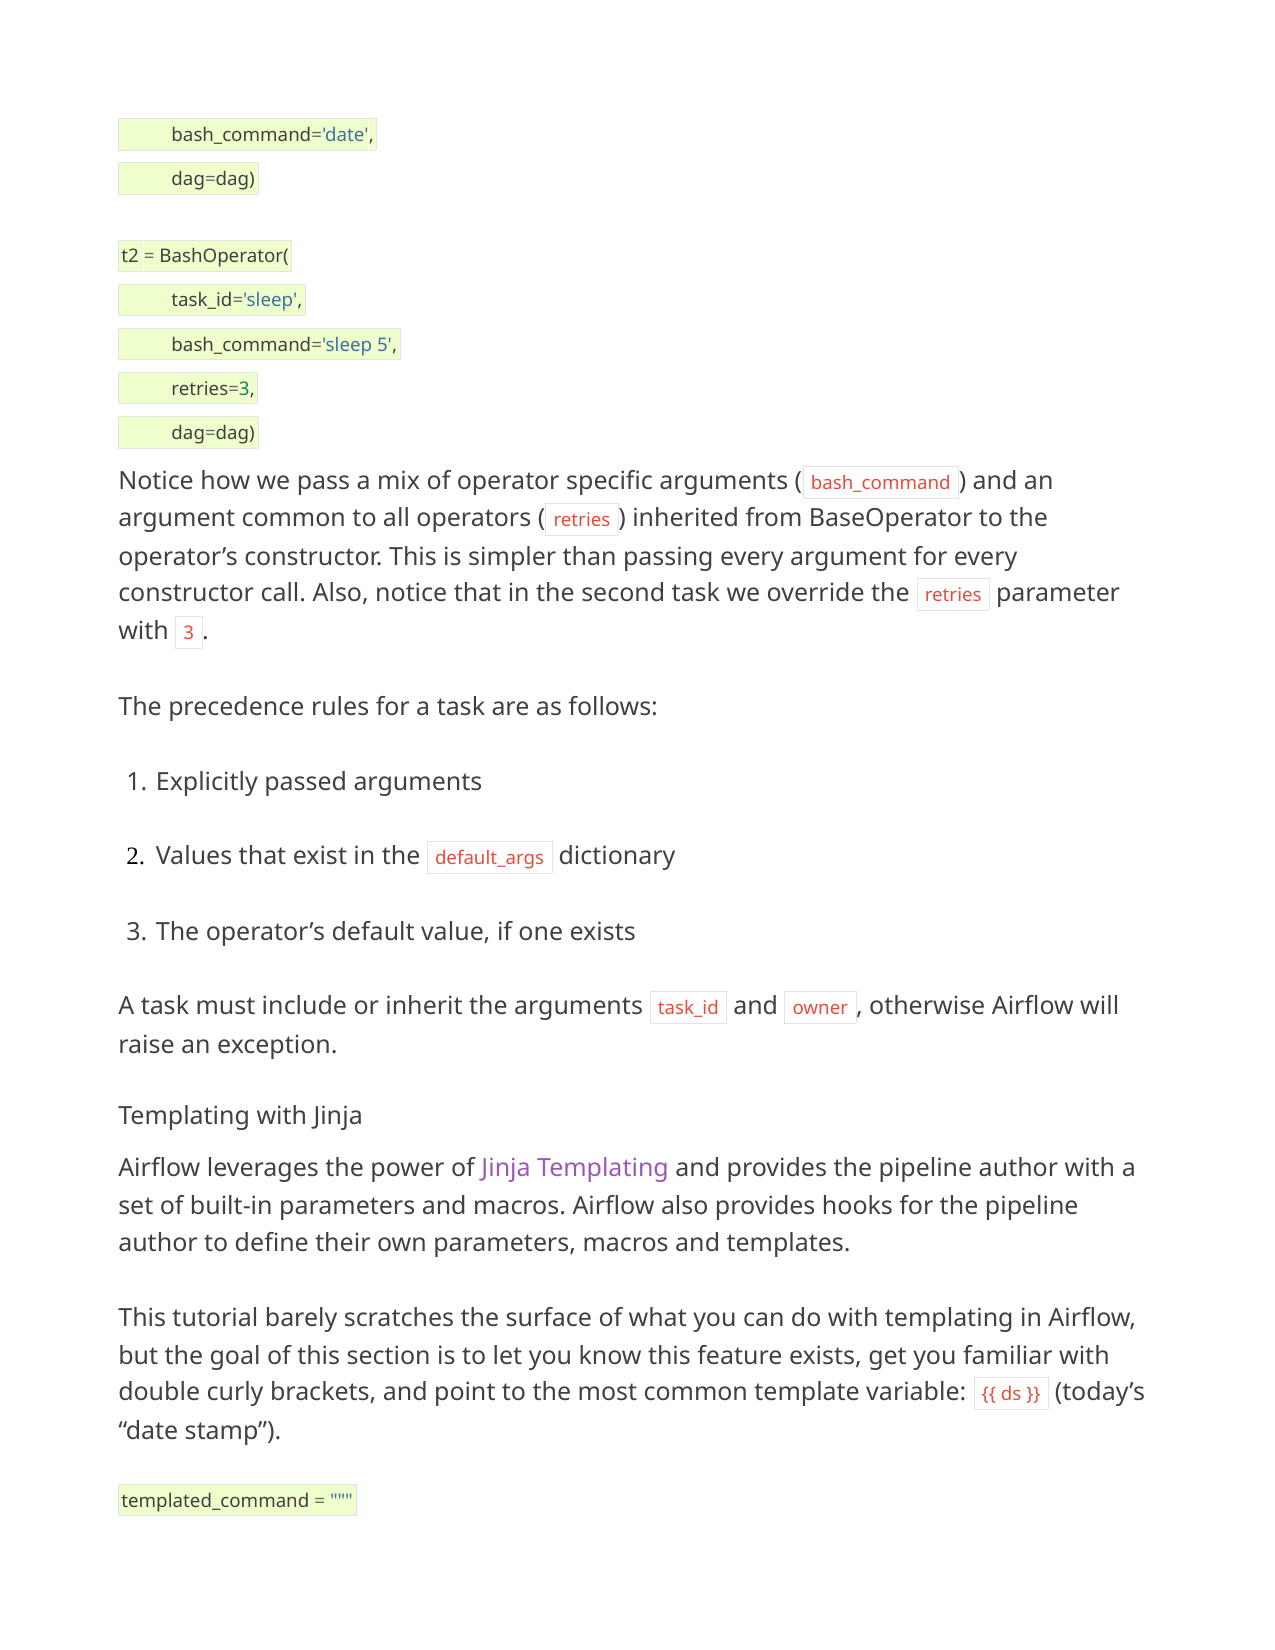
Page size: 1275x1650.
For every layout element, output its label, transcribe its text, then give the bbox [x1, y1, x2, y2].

text Airflow leverages the power of Jinja Templating and provides the pipeline author with a set of built-in parameters and macros. Airflow also provides hooks for the pipeline author to define their own parameters, macros and templates. [118, 1146, 1157, 1259]
text A task must include or inherit the arguments task_id and owner, otherwise Airflow will raise an exception. [118, 985, 1157, 1060]
subtitle Templating with Jinja [118, 1098, 1157, 1132]
text [306, 284, 1157, 315]
text [292, 239, 1157, 271]
text [258, 372, 1157, 403]
text templated_command = """ [119, 1485, 356, 1515]
text [259, 162, 1157, 194]
text [401, 328, 1157, 359]
list Values that exist in the default_args dictionary [156, 835, 1157, 873]
text retries=3, [119, 373, 257, 403]
text t2 = BashOperator( [119, 241, 291, 271]
text bash_command='date', [119, 119, 376, 150]
text dag=dag) [119, 417, 258, 448]
text dag=dag) [119, 163, 258, 194]
text [357, 1484, 1157, 1516]
list The operator’s default value, if one exists [156, 910, 1157, 948]
list Explicitly passed arguments [156, 760, 1157, 798]
text The precedence rules for a task are as follows: [118, 685, 1157, 723]
text task_id='sleep', [119, 285, 305, 315]
text This tutorial barely scratches the surface of what you can do with templating in Airflow, but the goal of this section is to let you know this feature exists, get you familiar with double curly brackets, and point to the most common template variable: {{ ds }} (today’s “date stamp”). [118, 1296, 1157, 1446]
text Notice how we pass a mix of operator specific arguments (bash_command) and an argument common to all operators (retries) inherited from BaseOperator to the operator’s constructor. This is simpler than passing every argument for every constructor call. Also, notice that in the second task we override the retries parameter with 3. [118, 460, 1157, 648]
text bash_command='sleep 5', [119, 329, 400, 359]
text [377, 118, 1157, 150]
text [259, 416, 1157, 448]
